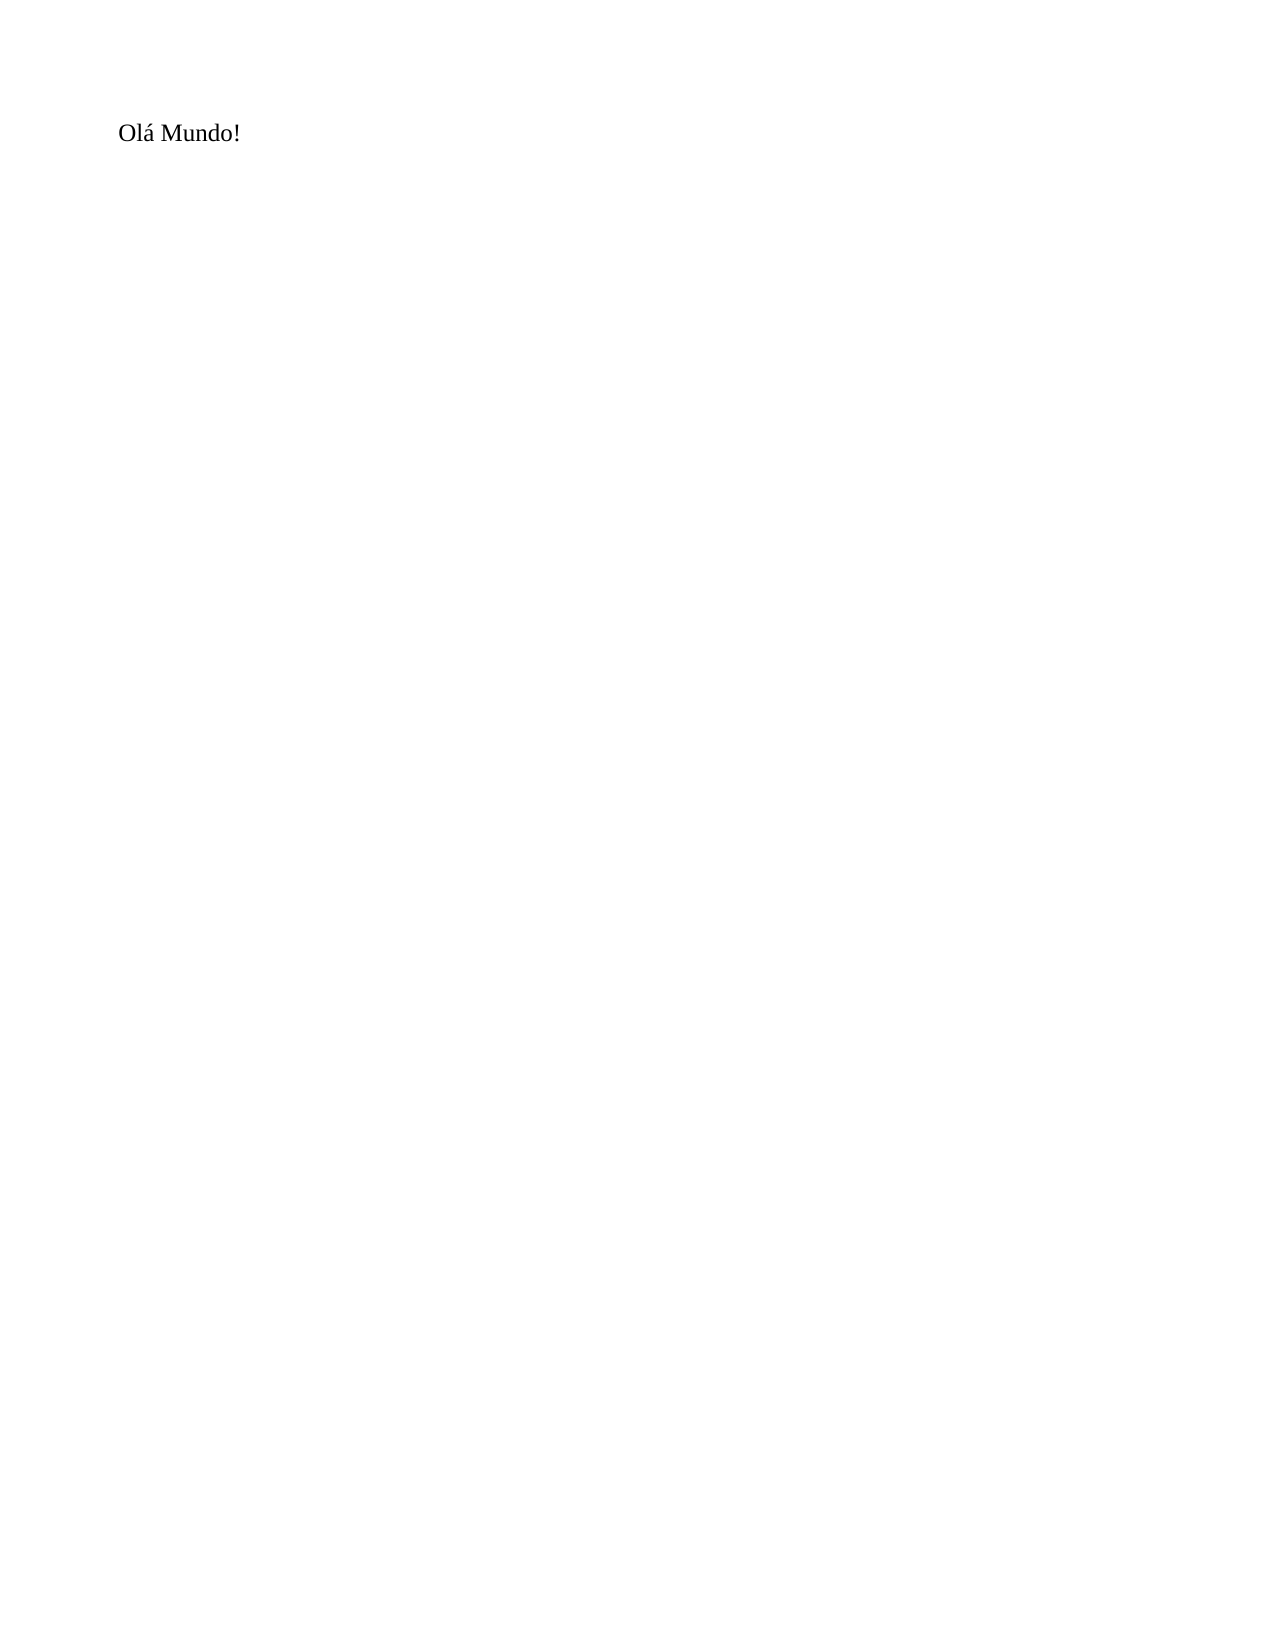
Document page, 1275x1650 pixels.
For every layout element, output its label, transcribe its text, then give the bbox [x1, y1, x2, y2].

text Olá Mundo! [118, 118, 1157, 147]
